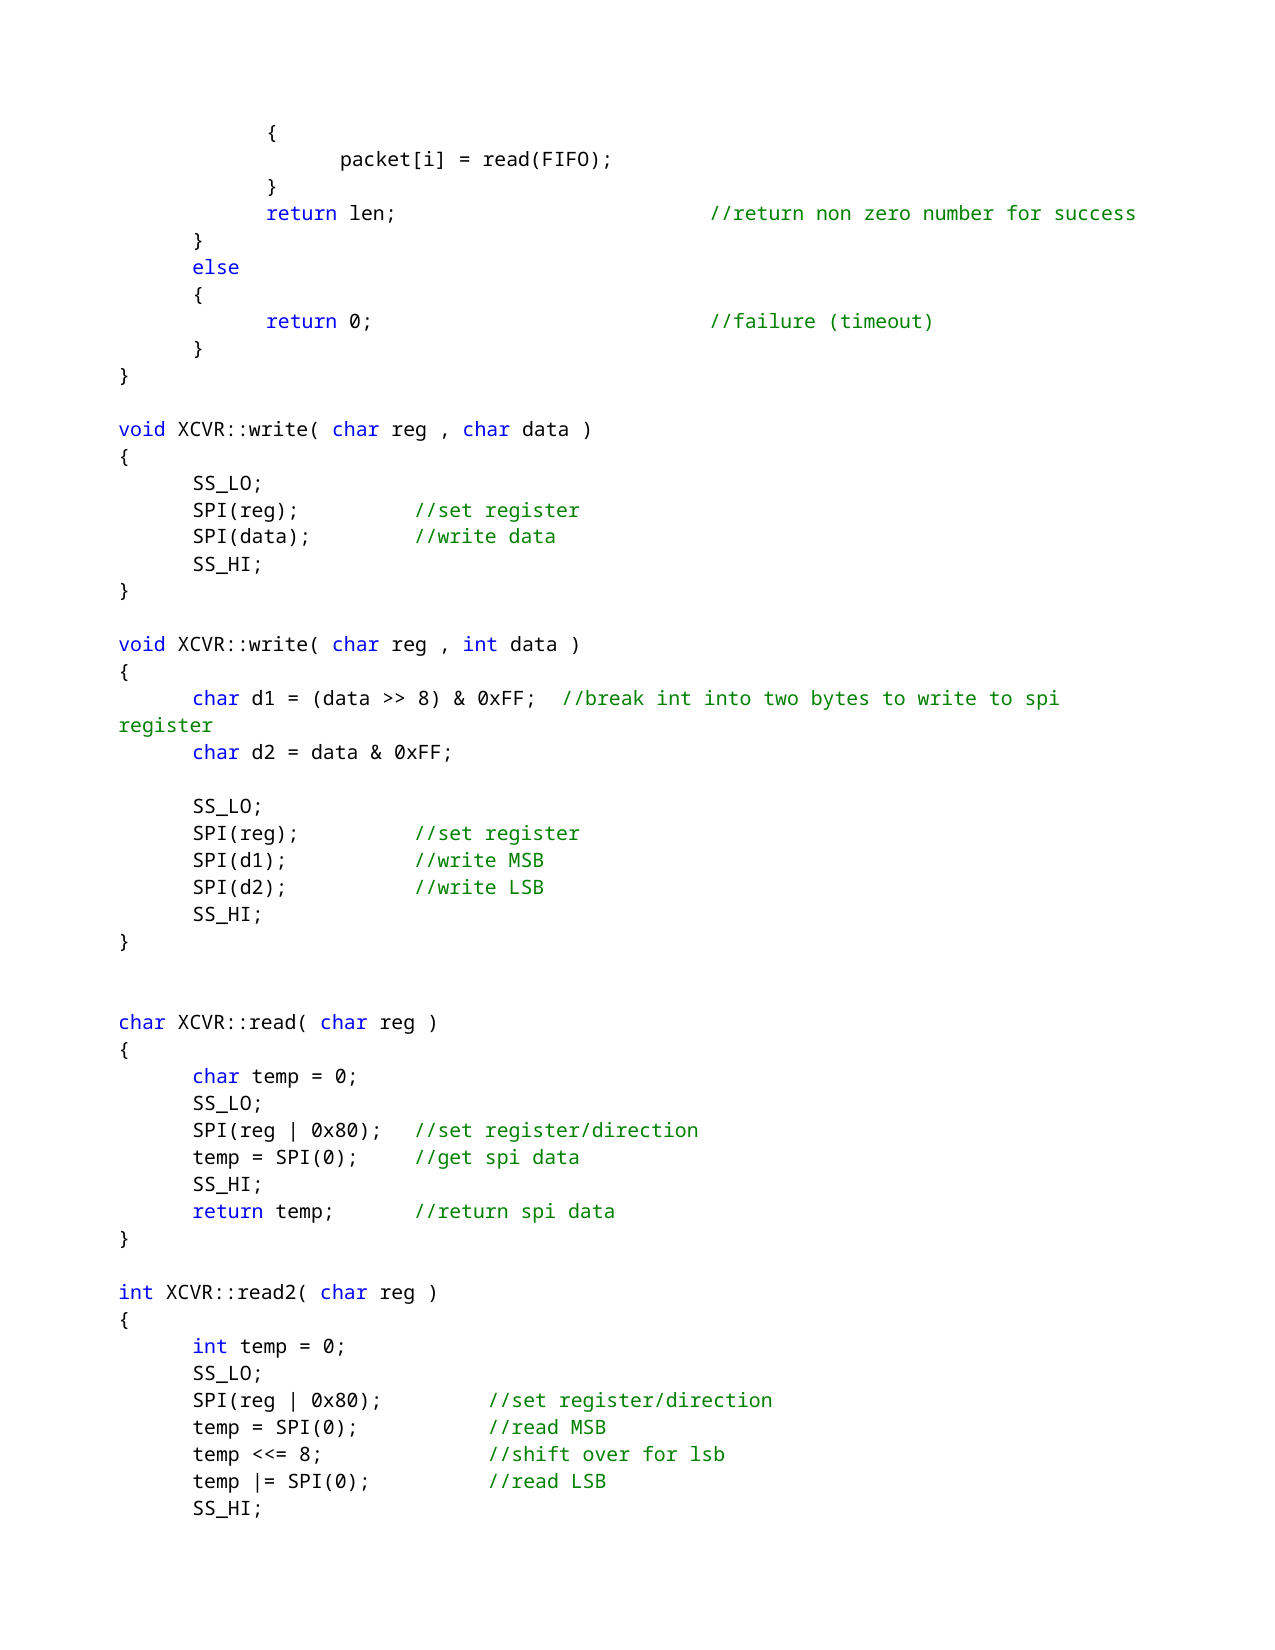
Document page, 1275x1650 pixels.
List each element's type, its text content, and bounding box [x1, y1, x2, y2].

text { [118, 1035, 1157, 1062]
text SS_LO; [118, 793, 1157, 819]
text SPI(reg); //set register [118, 496, 1157, 523]
text char temp = 0; [118, 1062, 1157, 1089]
text packet[i] = read(FIFO); [118, 145, 1157, 172]
text SPI(reg | 0x80); //set register/direction [118, 1386, 1157, 1413]
text } [118, 1224, 1157, 1251]
text } [118, 334, 1157, 361]
text temp <<= 8; //shift over for lsb [118, 1440, 1157, 1467]
text SPI(d1); //write MSB [118, 847, 1157, 873]
text } [118, 927, 1157, 954]
text SS_LO; [118, 469, 1157, 496]
text return 0; //failure (timeout) [118, 307, 1157, 334]
text { [118, 442, 1157, 469]
text SS_LO; [118, 1359, 1157, 1386]
text SPI(reg | 0x80); //set register/direction [118, 1116, 1157, 1143]
text SS_HI; [118, 550, 1157, 577]
text temp |= SPI(0); //read LSB [118, 1467, 1157, 1494]
text { [118, 280, 1157, 307]
text void XCVR::write( char reg , int data ) [118, 631, 1157, 658]
text SPI(data); //write data [118, 523, 1157, 550]
text char d2 = data & 0xFF; [118, 739, 1157, 766]
text int XCVR::read2( char reg ) [118, 1278, 1157, 1305]
text else [118, 253, 1157, 280]
text } [118, 577, 1157, 604]
text { [118, 118, 1157, 145]
text SPI(d2); //write LSB [118, 873, 1157, 901]
text SPI(reg); //set register [118, 819, 1157, 847]
text SS_HI; [118, 901, 1157, 927]
text } [118, 226, 1157, 253]
text char XCVR::read( char reg ) [118, 1008, 1157, 1035]
text } [118, 361, 1157, 388]
text SS_LO; [118, 1089, 1157, 1116]
text char d1 = (data >> 8) & 0xFF; //break int into two bytes to write to spi register [118, 685, 1157, 739]
text SS_HI; [118, 1494, 1157, 1521]
text { [118, 1305, 1157, 1332]
text return len; //return non zero number for success [118, 199, 1157, 226]
text void XCVR::write( char reg , char data ) [118, 415, 1157, 442]
text { [118, 658, 1157, 685]
text temp = SPI(0); //get spi data [118, 1143, 1157, 1170]
text int temp = 0; [118, 1332, 1157, 1359]
text return temp; //return spi data [118, 1197, 1157, 1224]
text temp = SPI(0); //read MSB [118, 1413, 1157, 1440]
text SS_HI; [118, 1170, 1157, 1197]
text } [118, 172, 1157, 199]
